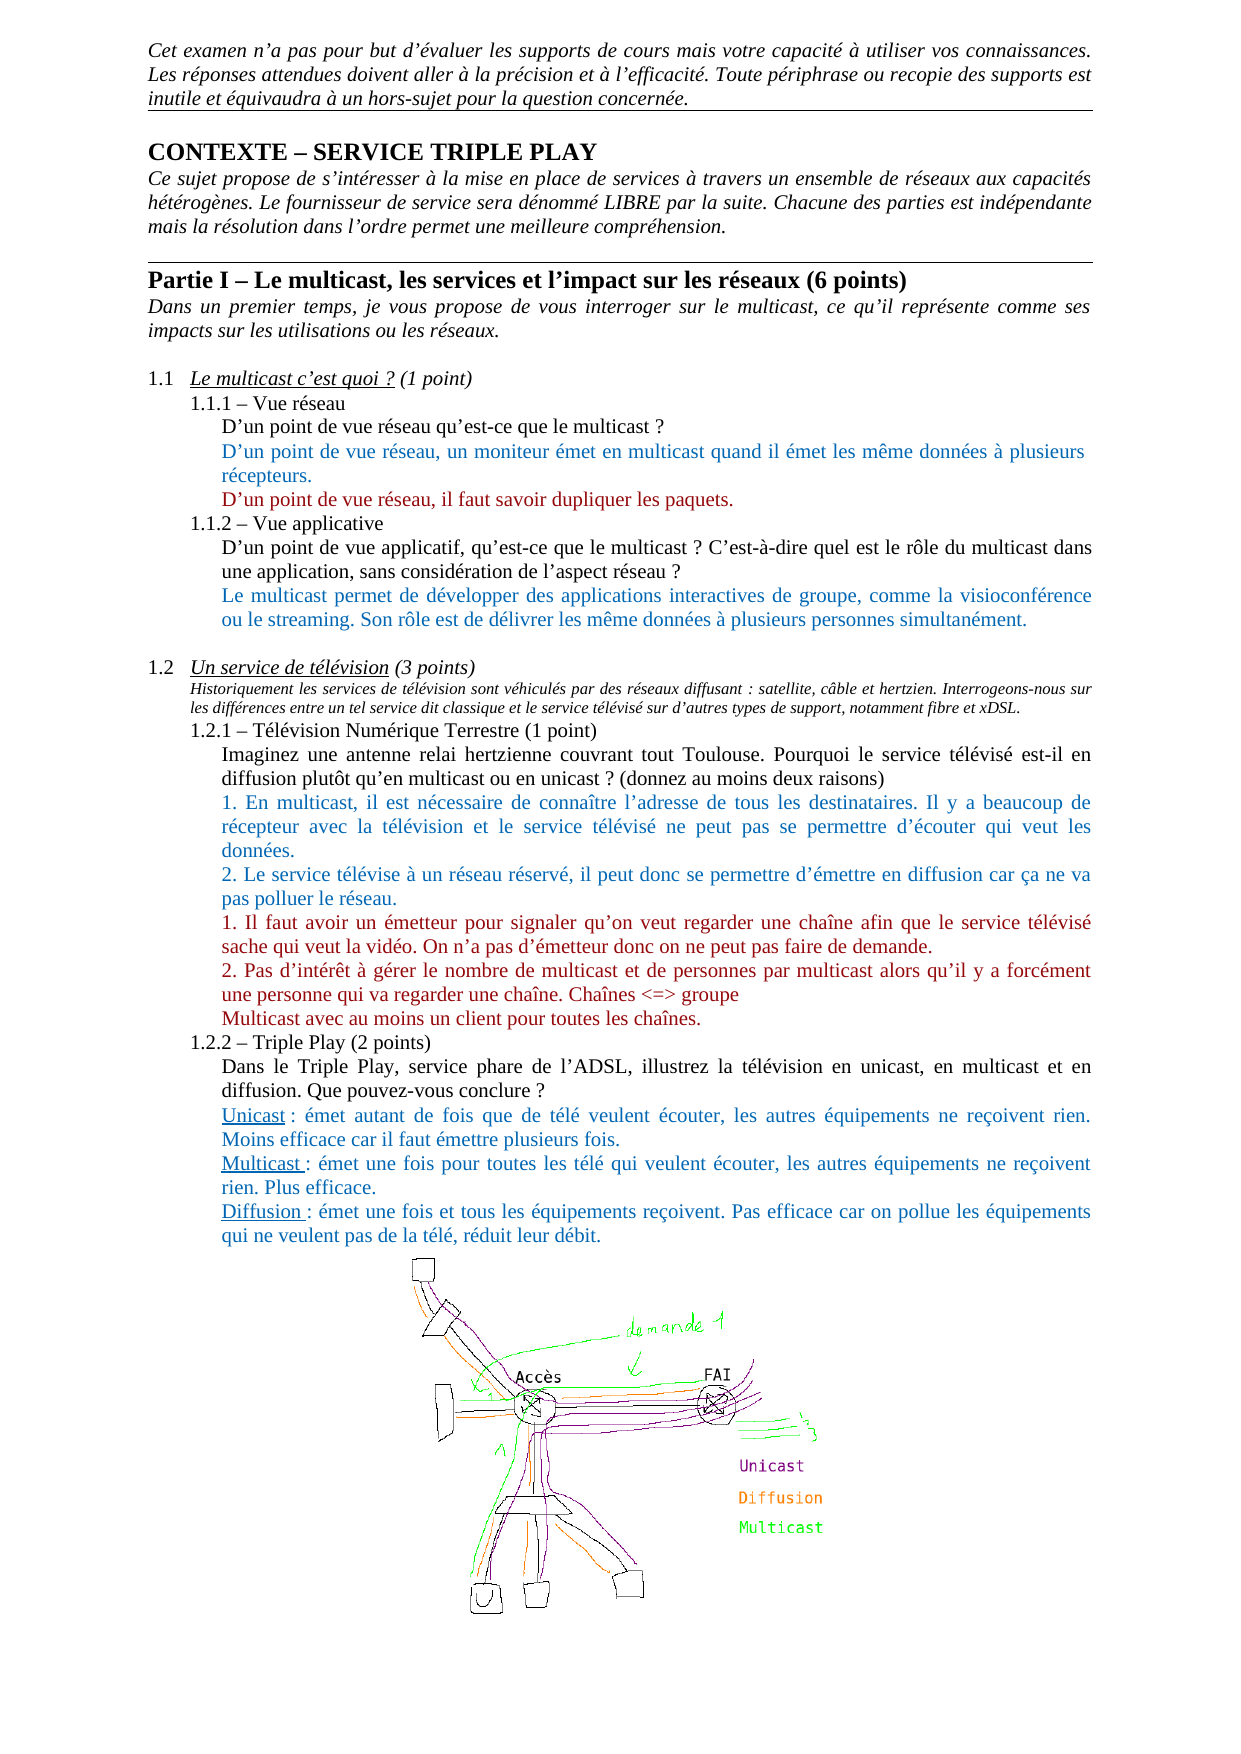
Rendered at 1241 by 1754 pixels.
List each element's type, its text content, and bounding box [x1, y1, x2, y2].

text 1. Il faut avoir un émetteur pour signaler qu’on veut regarder une chaîne afin que le service télévisé sache qui veut la vidéo. On n’a pas d’émetteur donc on ne peut pas faire de demande. [221, 910, 1093, 958]
text D’un point de vue applicatif, qu’est-ce que le multicast ? C’est-à-dire quel est le rôle du multicast dans une application, sans considération de l’aspect réseau ? [221, 535, 1093, 583]
text 2. Le service télévise à un réseau réservé, il peut donc se permettre d’émettre en diffusion car ça ne va pas polluer le réseau. [221, 862, 1093, 910]
text Historiquement les services de télévision sont véhiculés par des réseaux diffusant : satellite, câble et hertzien. Interrogeons-nous sur les différences entre un tel service dit classique et le service télévisé sur d’autres types de support, notamment fibre et xDSL. [190, 679, 1093, 717]
text CONTEXTE – SERVICE TRIPLE PLAY [148, 137, 1093, 166]
text 1.2.2 – Triple Play (2 points) [190, 1030, 1093, 1054]
text 1.1.1 – Vue réseau [190, 390, 1093, 414]
text Le multicast permet de développer des applications interactives de groupe, comme la visioconférence ou le streaming. Son rôle est de délivrer les même données à plusieurs personnes simultanément. [221, 583, 1093, 631]
text Partie I – Le multicast, les services et l’impact sur les réseaux (6 points) [148, 263, 1093, 294]
text 1. En multicast, il est nécessaire de connaître l’adresse de tous les destinataires. Il y a beaucoup de récepteur avec la télévision et le service télévisé ne peut pas se permettre d’écouter qui veut les données. [221, 790, 1093, 862]
list Le multicast c’est quoi ? (1 point) [148, 366, 1093, 390]
text D’un point de vue réseau, il faut savoir dupliquer les paquets. [190, 487, 1093, 511]
text D’un point de vue réseau, un moniteur émet en multicast quand il émet les même données à plusieurs récepteurs. [190, 438, 1093, 487]
text Multicast avec au moins un client pour toutes les chaînes. [221, 1006, 1093, 1030]
text Diffusion : émet une fois et tous les équipements reçoivent. Pas efficace car on pollue les équipements qui ne veulent pas de la télé, réduit leur débit. [221, 1199, 1093, 1247]
text Unicast : émet autant de fois que de télé veulent écouter, les autres équipements ne reçoivent rien. Moins efficace car il faut émettre plusieurs fois. [221, 1102, 1093, 1151]
text Multicast : émet une fois pour toutes les télé qui veulent écouter, les autres équipements ne reçoivent rien. Plus efficace. [221, 1151, 1093, 1199]
text Dans le Triple Play, service phare de l’ADSL, illustrez la télévision en unicast, en multicast et en diffusion. Que pouvez-vous conclure ? [221, 1054, 1093, 1102]
list Un service de télévision (3 points) [148, 655, 1093, 679]
text Cet examen n’a pas pour but d’évaluer les supports de cours mais votre capacité à utiliser vos connaissances. Les réponses attendues doivent aller à la précision et à l’efficacité. Toute périphrase ou recopie des supports est inutile et équivaudra à un hors-sujet pour la question concernée. [148, 38, 1093, 110]
text 1.2.1 – Télévision Numérique Terrestre (1 point) [190, 717, 1093, 742]
text Dans un premier temps, je vous propose de vous interroger sur le multicast, ce qu’il représente comme ses impacts sur les utilisations ou les réseaux. [148, 294, 1093, 342]
text 2. Pas d’intérêt à gérer le nombre de multicast et de personnes par multicast alors qu’il y a forcément une personne qui va regarder une chaîne. Chaînes <=> groupe [221, 958, 1093, 1006]
text 1.1.2 – Vue applicative [190, 511, 1093, 535]
picture [398, 1246, 843, 1623]
text Imaginez une antenne relai hertzienne couvrant tout Toulouse. Pourquoi le service télévisé est-il en diffusion plutôt qu’en multicast ou en unicast ? (donnez au moins deux raisons) [221, 742, 1093, 790]
text Ce sujet propose de s’intéresser à la mise en place de services à travers un ensemble de réseaux aux capacités hétérogènes. Le fournisseur de service sera dénommé LIBRE par la suite. Chacune des parties est indépendante mais la résolution dans l’ordre permet une meilleure compréhension. [148, 166, 1093, 238]
text D’un point de vue réseau qu’est-ce que le multicast ? [190, 414, 1093, 438]
